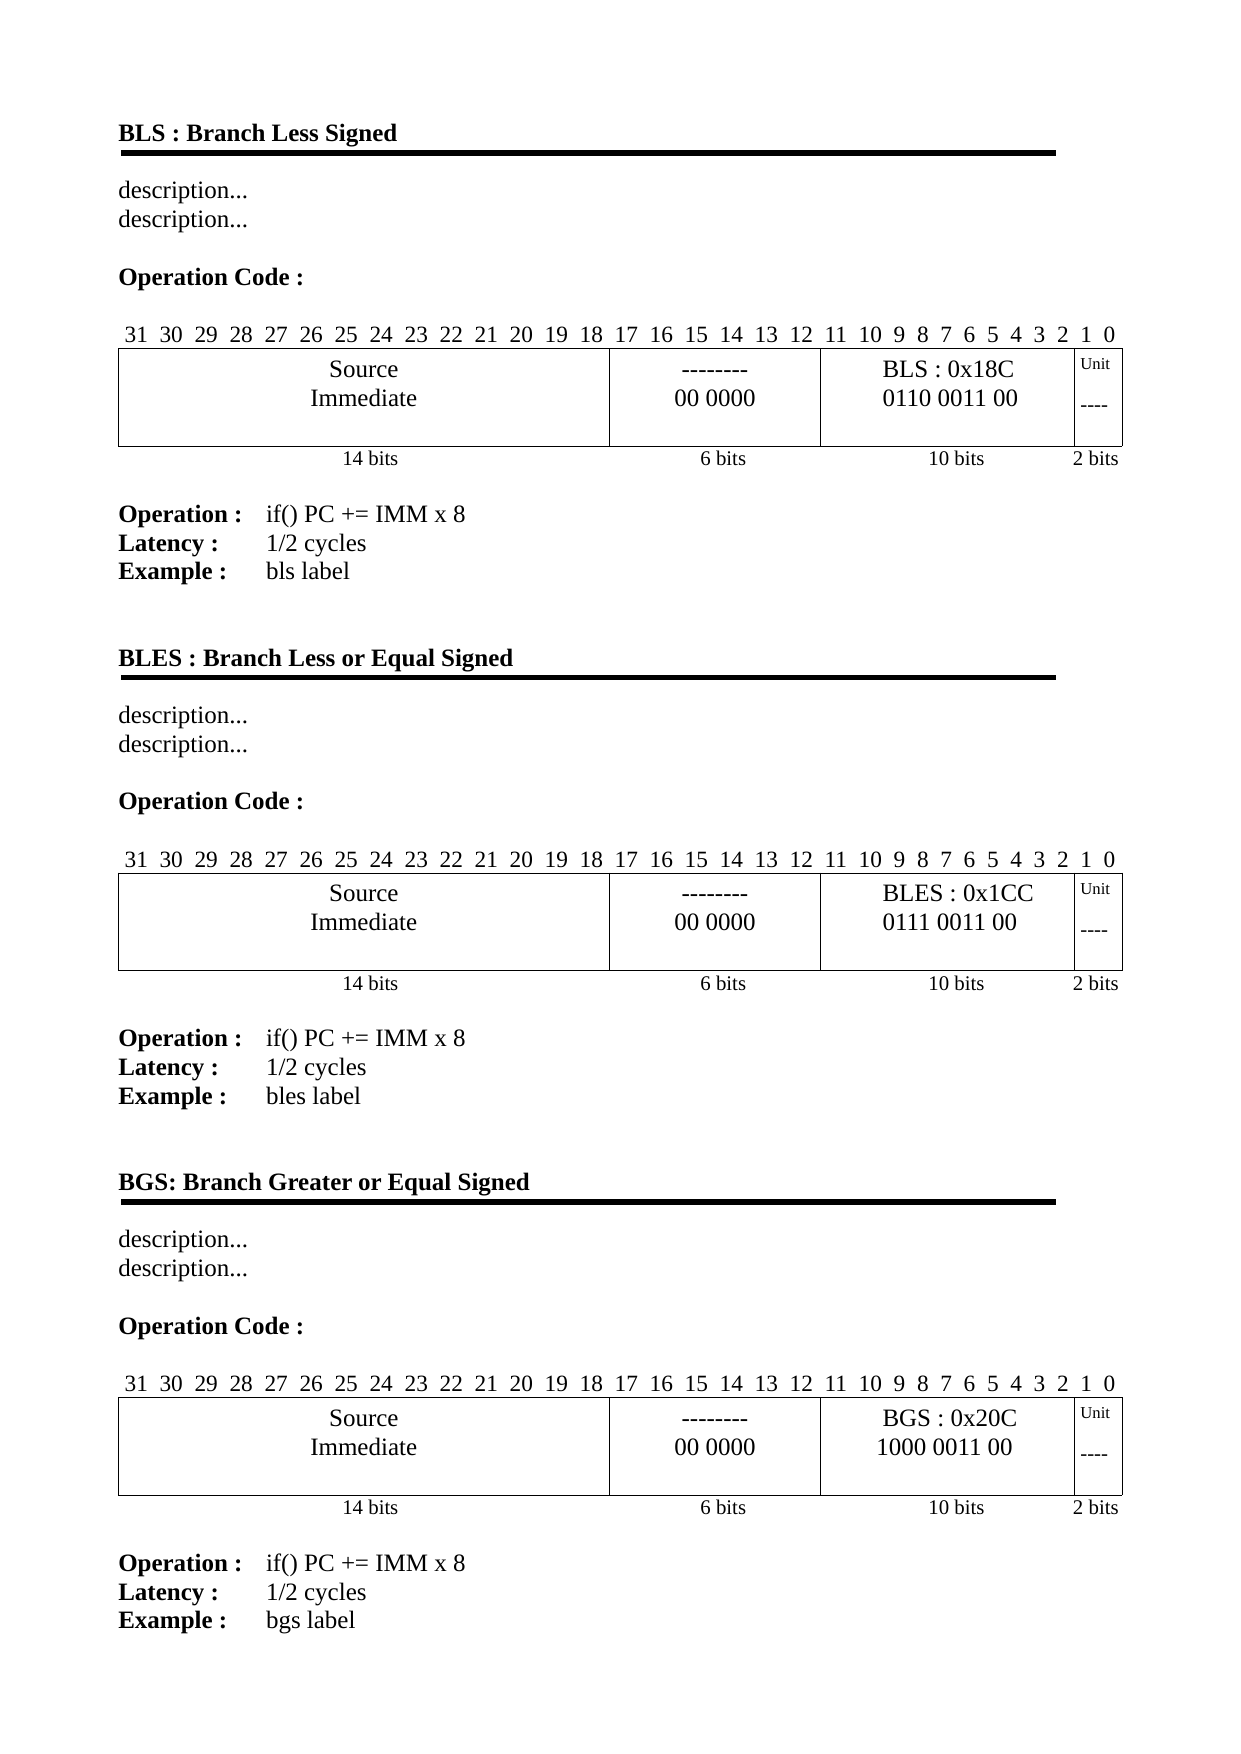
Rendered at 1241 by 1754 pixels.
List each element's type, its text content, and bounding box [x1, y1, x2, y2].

text Latency : 1/2 cycles Example : bgs label [118, 1577, 1122, 1634]
table_header Unit ---- [1075, 874, 1122, 970]
text description... [118, 1224, 1122, 1253]
text 14 bits 6 bits 10 bits 2 bits [118, 447, 1122, 470]
table_header Unit ---- [1075, 349, 1122, 446]
text Operation Code : [118, 1311, 1122, 1339]
table_header Source Immediate [119, 349, 609, 446]
text Operation : if() PC += IMM x 8 [118, 499, 1122, 528]
text Latency : 1/2 cycles Example : bls label [118, 528, 1122, 585]
text BGS: Branch Greater or Equal Signed [118, 1167, 1122, 1224]
table_header BGS : 0x20C 1000 0011 00 [821, 1398, 1074, 1495]
text Operation Code : [118, 262, 1122, 291]
text 31 30 29 28 27 26 25 24 23 22 21 20 19 18 17 16 15 14 13 12 11 10 9 8 7 6 5 4 3 2 1 0 [118, 815, 1122, 873]
table_header Source Immediate [119, 1398, 609, 1495]
text description... [118, 204, 1122, 262]
table_header BLS : 0x18C 0110 0011 00 [821, 349, 1074, 446]
table_header Source Immediate [119, 874, 609, 970]
table_header Unit ---- [1075, 1398, 1122, 1495]
table_header -------- 00 0000 [610, 874, 820, 970]
text 14 bits 6 bits 10 bits 2 bits [118, 1496, 1122, 1519]
text description... [118, 176, 1122, 204]
table_header BLES : 0x1CC 0111 0011 00 [821, 874, 1074, 970]
text description... [118, 1253, 1122, 1311]
text description... [118, 729, 1122, 786]
text BLS : Branch Less Signed [118, 118, 1122, 176]
table_header -------- 00 0000 [610, 349, 820, 446]
text 14 bits 6 bits 10 bits 2 bits [118, 971, 1122, 994]
table_header -------- 00 0000 [610, 1398, 820, 1495]
text description... [118, 700, 1122, 729]
text 31 30 29 28 27 26 25 24 23 22 21 20 19 18 17 16 15 14 13 12 11 10 9 8 7 6 5 4 3 2 1 0 [118, 1339, 1122, 1397]
text Latency : 1/2 cycles Example : bles label [118, 1052, 1122, 1109]
text BLES : Branch Less or Equal Signed [118, 643, 1122, 700]
text 31 30 29 28 27 26 25 24 23 22 21 20 19 18 17 16 15 14 13 12 11 10 9 8 7 6 5 4 3 2 1 0 [118, 291, 1122, 348]
text Operation : if() PC += IMM x 8 [118, 1548, 1122, 1577]
text Operation : if() PC += IMM x 8 [118, 1023, 1122, 1052]
text Operation Code : [118, 786, 1122, 815]
